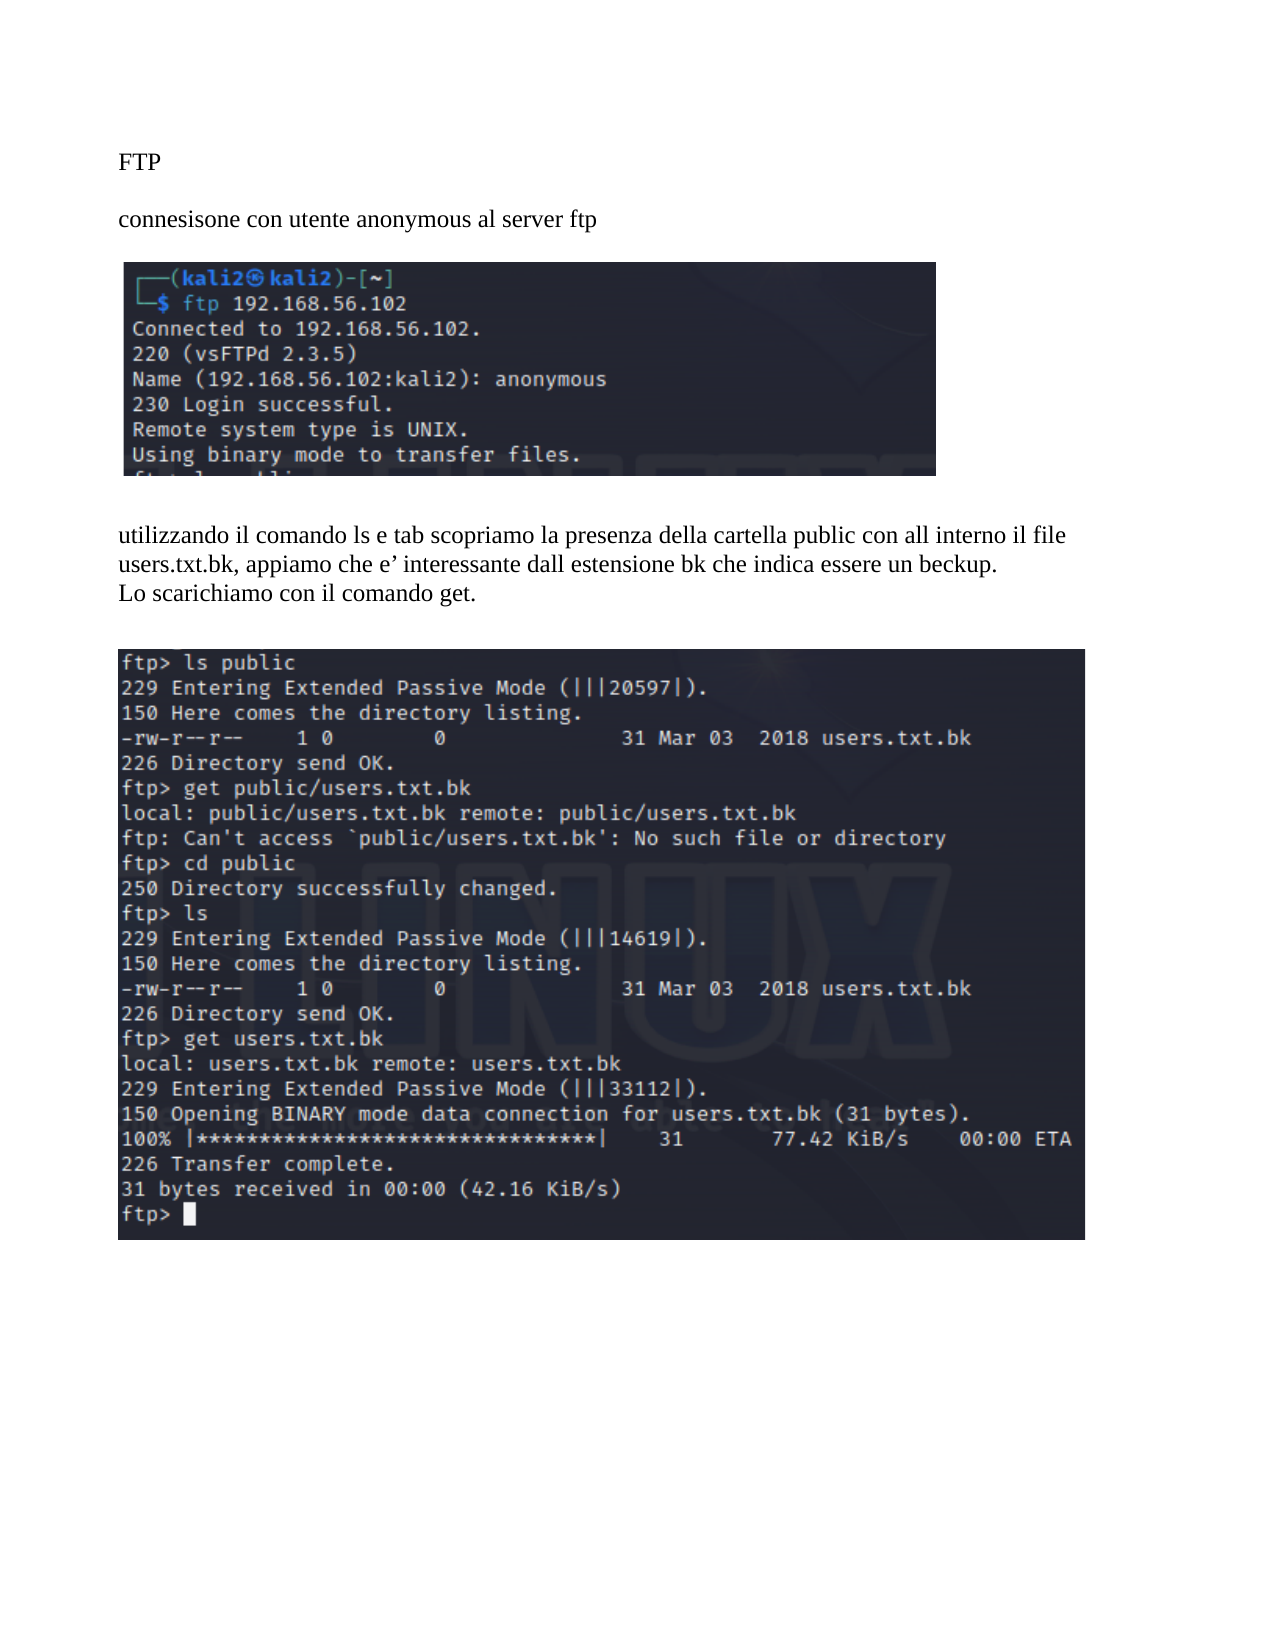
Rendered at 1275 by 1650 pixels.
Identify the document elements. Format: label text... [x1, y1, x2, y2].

picture [123, 262, 936, 476]
picture [118, 649, 1086, 1240]
text utilizzando il comando ls e tab scopriamo la presenza della cartella public con all interno il file [118, 521, 1157, 549]
text Lo scarichiamo con il comando get. [118, 578, 1157, 607]
text users.txt.bk, appiamo che e’ interessante dall estensione bk che indica essere un beckup. [118, 549, 1157, 578]
text FTP [118, 147, 1157, 176]
text connesisone con utente anonymous al server ftp [118, 204, 1157, 233]
